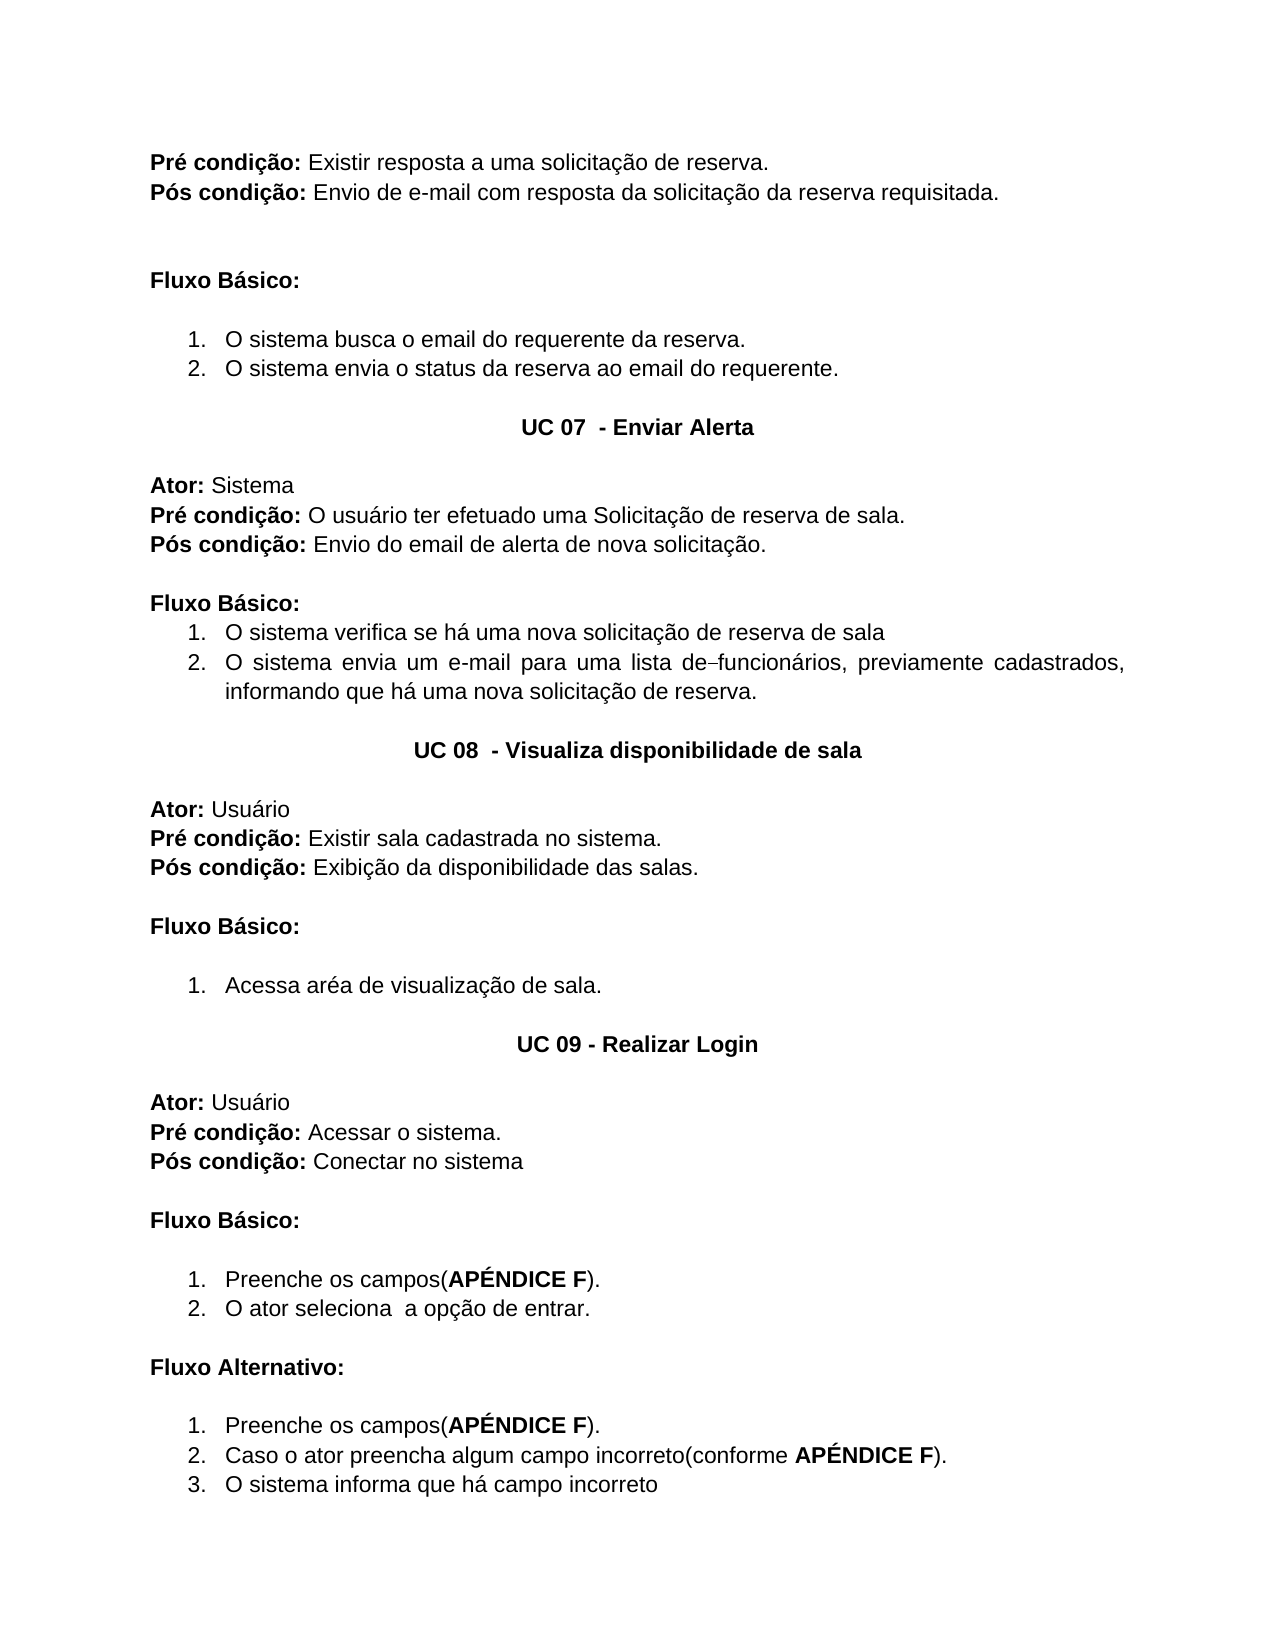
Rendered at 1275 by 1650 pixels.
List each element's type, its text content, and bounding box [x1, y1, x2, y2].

text Pré condição: Acessar o sistema. [150, 1119, 1125, 1145]
list O sistema verifica se há uma nova solicitação de reserva de sala [187, 620, 1125, 646]
text UC 07 - Enviar Alerta [150, 414, 1125, 440]
text UC 08 - Visualiza disponibilidade de sala [150, 737, 1125, 763]
list O sistema envia o status da reserva ao email do requerente. [187, 356, 1125, 381]
text Fluxo Básico: [150, 591, 1125, 616]
text UC 09 - Realizar Login [150, 1031, 1125, 1057]
list Preenche os campos(APÉNDICE F). [187, 1266, 1125, 1292]
list O sistema informa que há campo incorreto [187, 1472, 1125, 1497]
text Ator: Usuário [150, 796, 1125, 822]
text Fluxo Básico: [150, 1207, 1125, 1233]
list O sistema busca o email do requerente da reserva. [187, 326, 1125, 352]
list Preenche os campos(APÉNDICE F). [187, 1413, 1125, 1439]
text Fluxo Alternativo: [150, 1354, 1125, 1380]
list O ator seleciona a opção de entrar. [187, 1296, 1125, 1321]
text Pós condição: Exibição da disponibilidade das salas. [150, 855, 1125, 881]
text Ator: Usuário [150, 1090, 1125, 1116]
text Pré condição: O usuário ter efetuado uma Solicitação de reserva de sala. [150, 502, 1125, 528]
list Acessa aréa de visualização de sala. [187, 972, 1125, 998]
text Ator: Sistema [150, 473, 1125, 499]
text Fluxo Básico: [150, 267, 1125, 293]
text Pós condição: Conectar no sistema [150, 1149, 1125, 1174]
list O sistema envia um e-mail para uma lista de funcionários, previamente cadastrados, informando que há uma nova solicitação de reserva. [187, 649, 1125, 704]
text Fluxo Básico: [150, 914, 1125, 939]
text Pós condição: Envio do email de alerta de nova solicitação. [150, 532, 1125, 557]
text Pré condição: Existir sala cadastrada no sistema. [150, 826, 1125, 851]
list Caso o ator preencha algum campo incorreto(conforme APÉNDICE F). [187, 1442, 1125, 1468]
text Pós condição: Envio de e-mail com resposta da solicitação da reserva requisitada. [150, 179, 1125, 205]
text Pré condição: Existir resposta a uma solicitação de reserva. [150, 150, 1125, 176]
